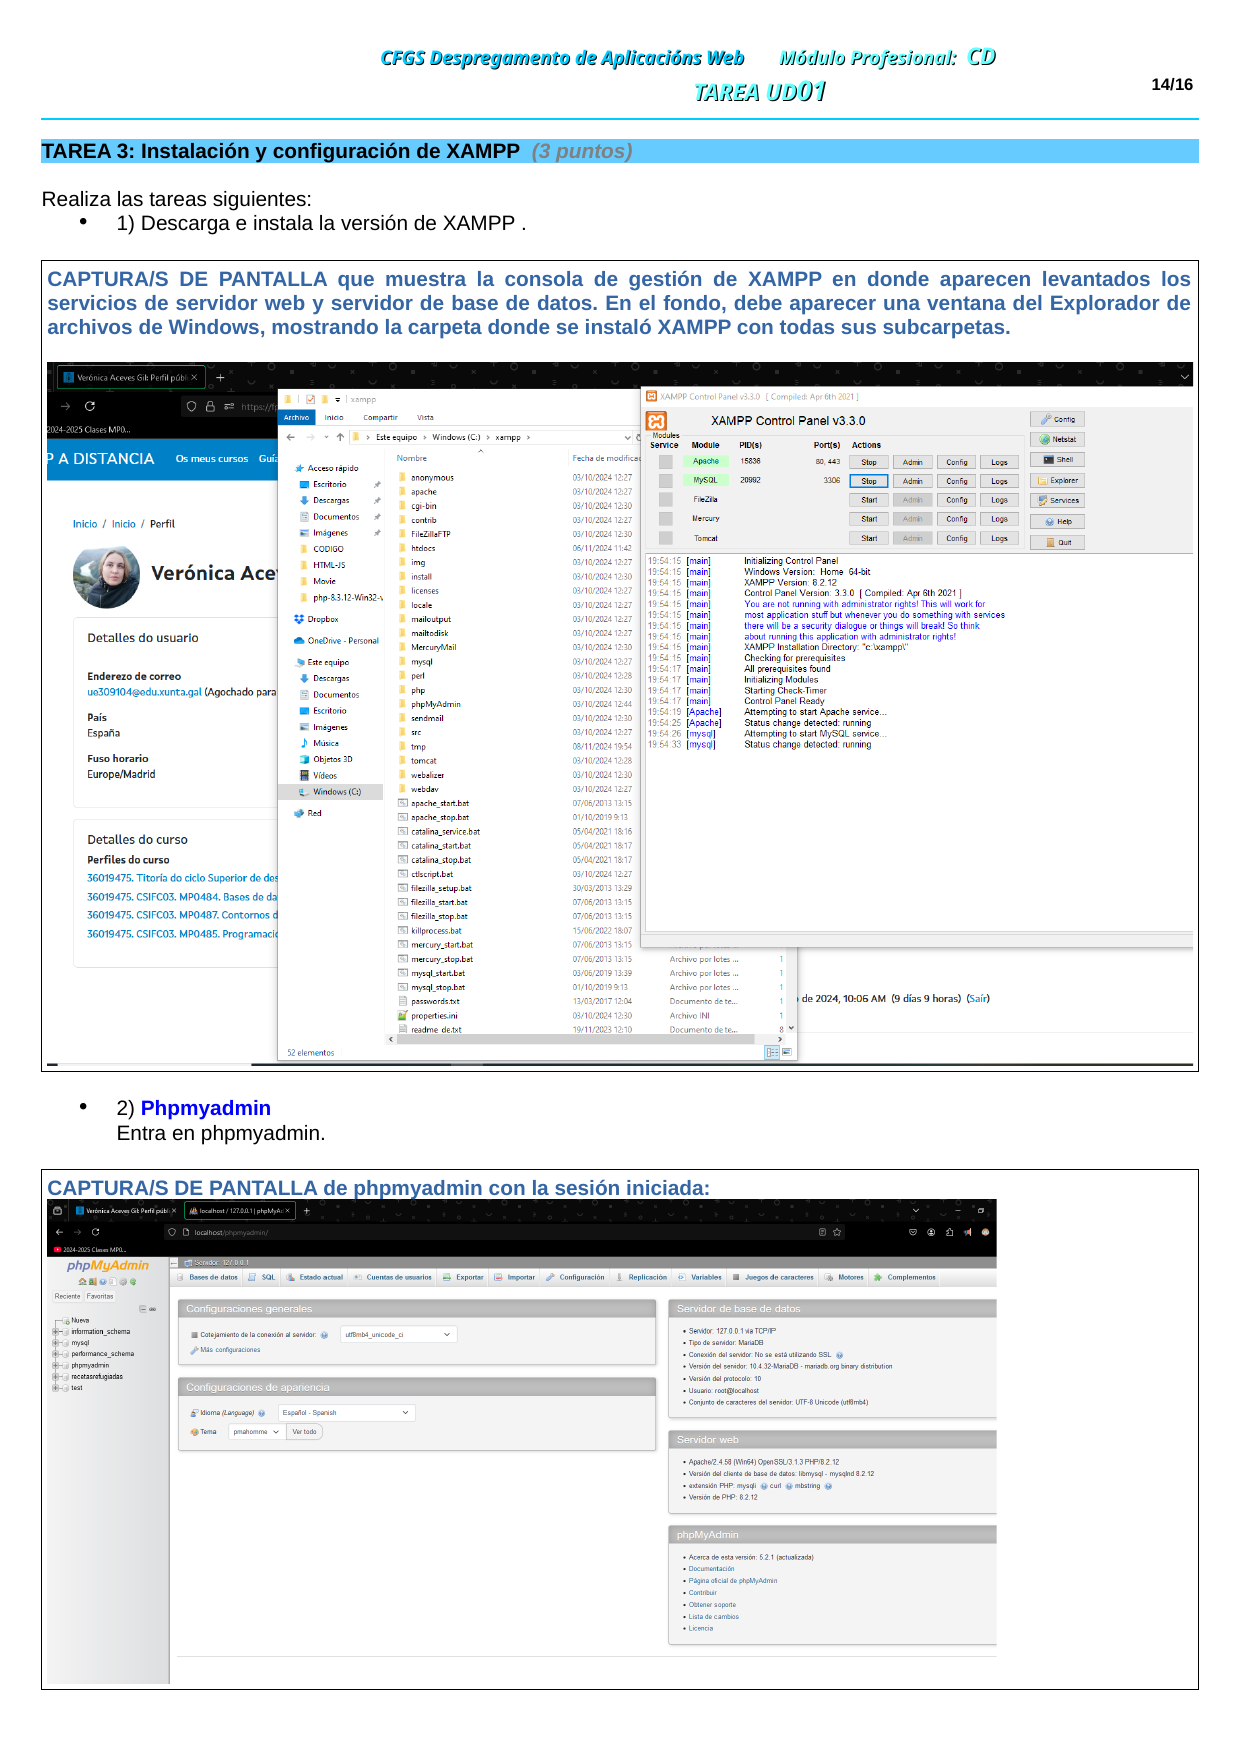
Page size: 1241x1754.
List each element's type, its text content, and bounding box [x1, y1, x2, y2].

picture [47, 1199, 997, 1684]
text TAREA 3: Instalación y configuración de XAMPP (3 puntos) [41, 139, 1199, 163]
list 1) Descarga e instala la versión de XAMPP . [79, 211, 1199, 236]
table_header CAPTURA/S DE PANTALLA de phpmyadmin con la sesión iniciada: [42, 1170, 1198, 1689]
table_header CAPTURA/S DE PANTALLA que muestra la consola de gestión de XAMPP en donde aparecen levantados los servicios de servidor web y servidor de base de datos. En el fondo, debe aparecer una ventana del Explorador de archivos de Windows, mostrando la carpeta donde se instaló XAMPP con todas sus subcarpetas. [42, 261, 1198, 1071]
text Realiza las tareas siguientes: [41, 187, 1199, 211]
picture [47, 362, 1194, 1066]
list 2) Phpmyadmin Entra en phpmyadmin. [79, 1096, 1199, 1145]
